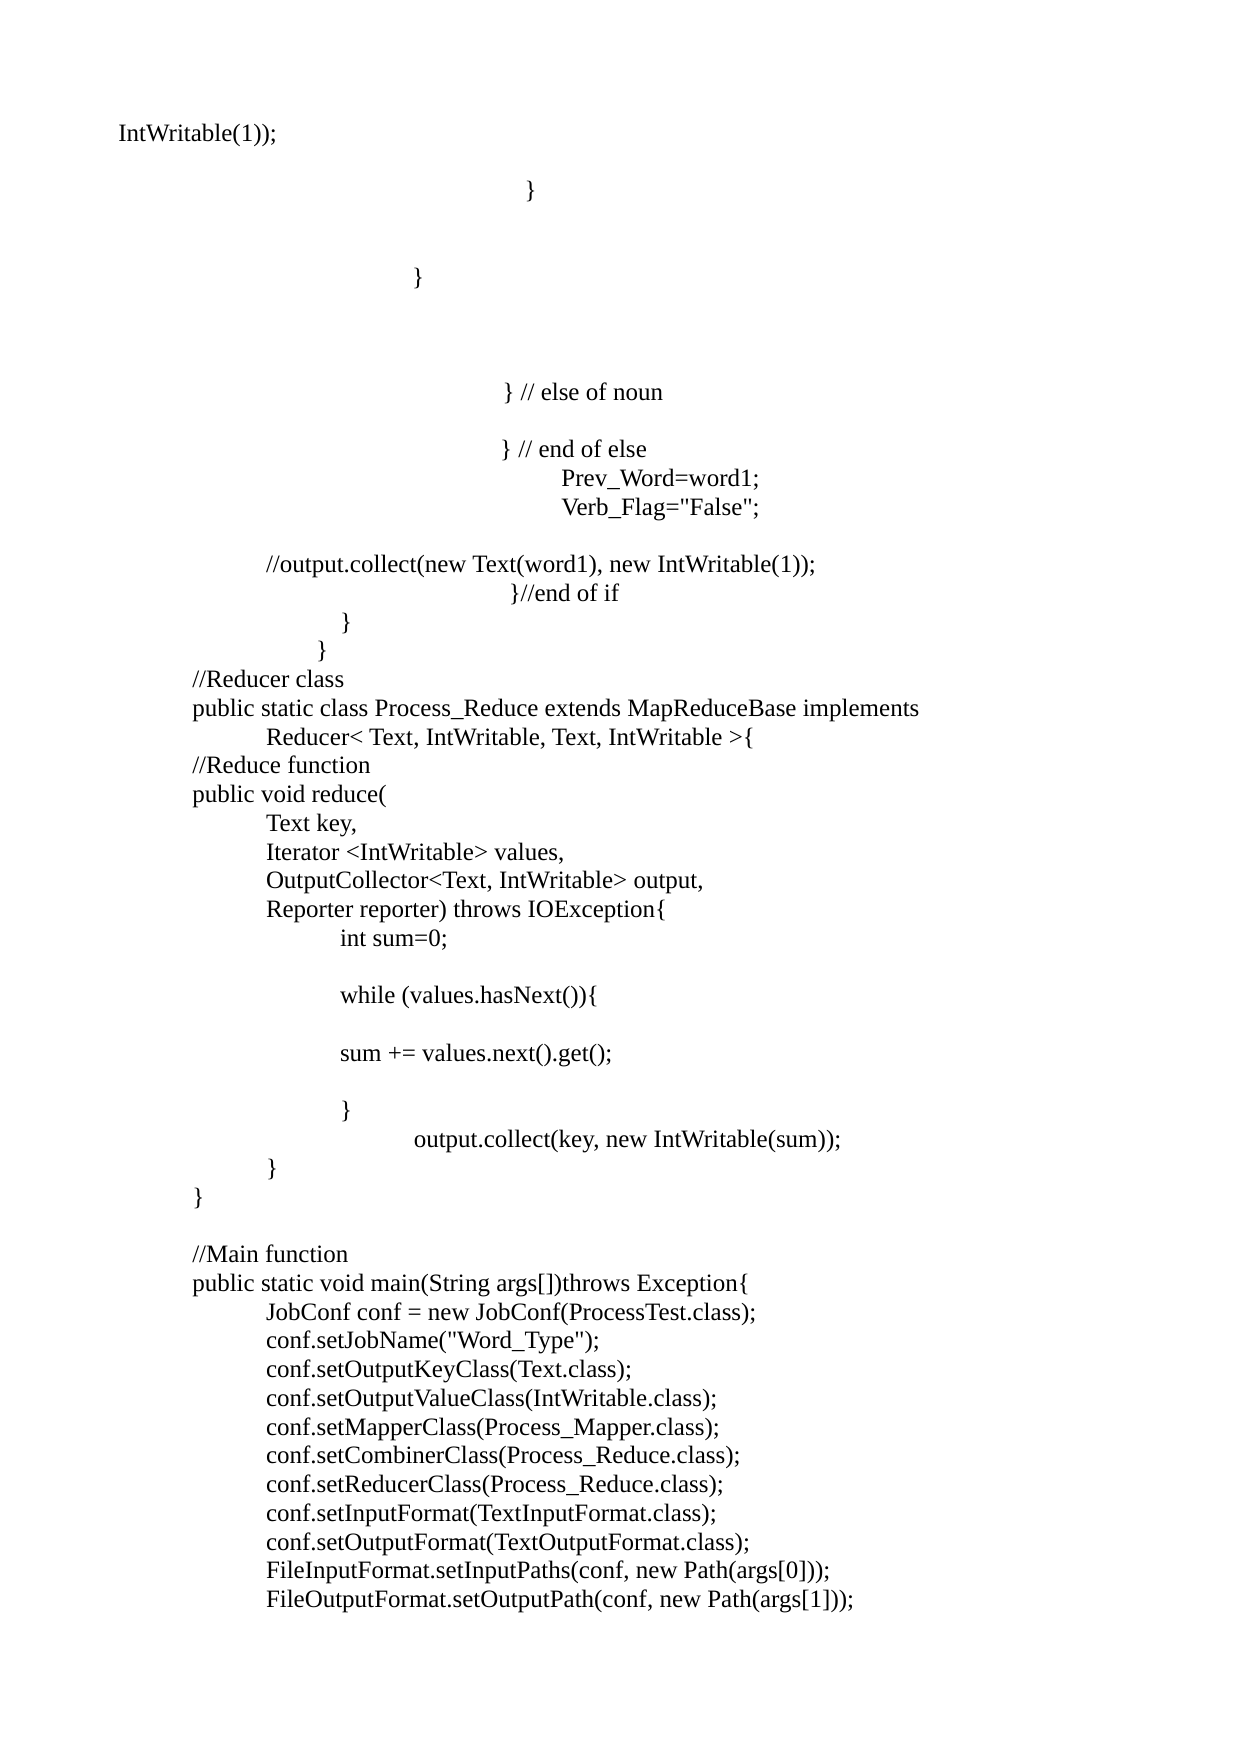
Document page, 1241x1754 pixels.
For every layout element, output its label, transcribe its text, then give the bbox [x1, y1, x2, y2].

text } [118, 1096, 1122, 1124]
text Verb_Flag="False"; [118, 492, 1122, 521]
text Iterator <IntWritable> values, [118, 837, 1122, 866]
text FileOutputFormat.setOutputPath(conf, new Path(args[1])); [118, 1584, 1122, 1613]
text output.collect(key, new IntWritable(sum)); [118, 1124, 1122, 1153]
text } [118, 1153, 1122, 1182]
text Prev_Word=word1; [118, 463, 1122, 492]
text IntWritable(1)); [118, 118, 1122, 147]
text conf.setInputFormat(TextInputFormat.class); [118, 1498, 1122, 1527]
text conf.setOutputValueClass(IntWritable.class); [118, 1383, 1122, 1412]
text conf.setReducerClass(Process_Reduce.class); [118, 1469, 1122, 1498]
text OutputCollector<Text, IntWritable> output, [118, 866, 1122, 894]
text conf.setMapperClass(Process_Mapper.class); [118, 1412, 1122, 1441]
text Text key, [118, 808, 1122, 837]
text int sum=0; [118, 923, 1122, 952]
text }//end of if [118, 578, 1122, 607]
text Reporter reporter) throws IOException{ [118, 894, 1122, 923]
text Reducer< Text, IntWritable, Text, IntWritable >{ [118, 722, 1122, 751]
text } [118, 1182, 1122, 1211]
text } [118, 607, 1122, 636]
text } [118, 176, 1122, 204]
text public static void main(String args[])throws Exception{ [118, 1268, 1122, 1297]
text conf.setOutputKeyClass(Text.class); [118, 1354, 1122, 1383]
text JobConf conf = new JobConf(ProcessTest.class); [118, 1297, 1122, 1326]
text } [118, 262, 1122, 291]
text public static class Process_Reduce extends MapReduceBase implements [118, 693, 1122, 722]
text //output.collect(new Text(word1), new IntWritable(1)); [118, 549, 1122, 578]
text } // else of noun [118, 377, 1122, 406]
text while (values.hasNext()){ [118, 981, 1122, 1009]
text } [118, 636, 1122, 664]
text sum += values.next().get(); [118, 1038, 1122, 1067]
text public void reduce( [118, 779, 1122, 808]
text //Reduce function [118, 751, 1122, 779]
text conf.setJobName("Word_Type"); [118, 1326, 1122, 1354]
text conf.setCombinerClass(Process_Reduce.class); [118, 1441, 1122, 1469]
text } // end of else [118, 434, 1122, 463]
text //Main function [118, 1239, 1122, 1268]
text FileInputFormat.setInputPaths(conf, new Path(args[0])); [118, 1556, 1122, 1584]
text //Reducer class [118, 664, 1122, 693]
text conf.setOutputFormat(TextOutputFormat.class); [118, 1527, 1122, 1556]
